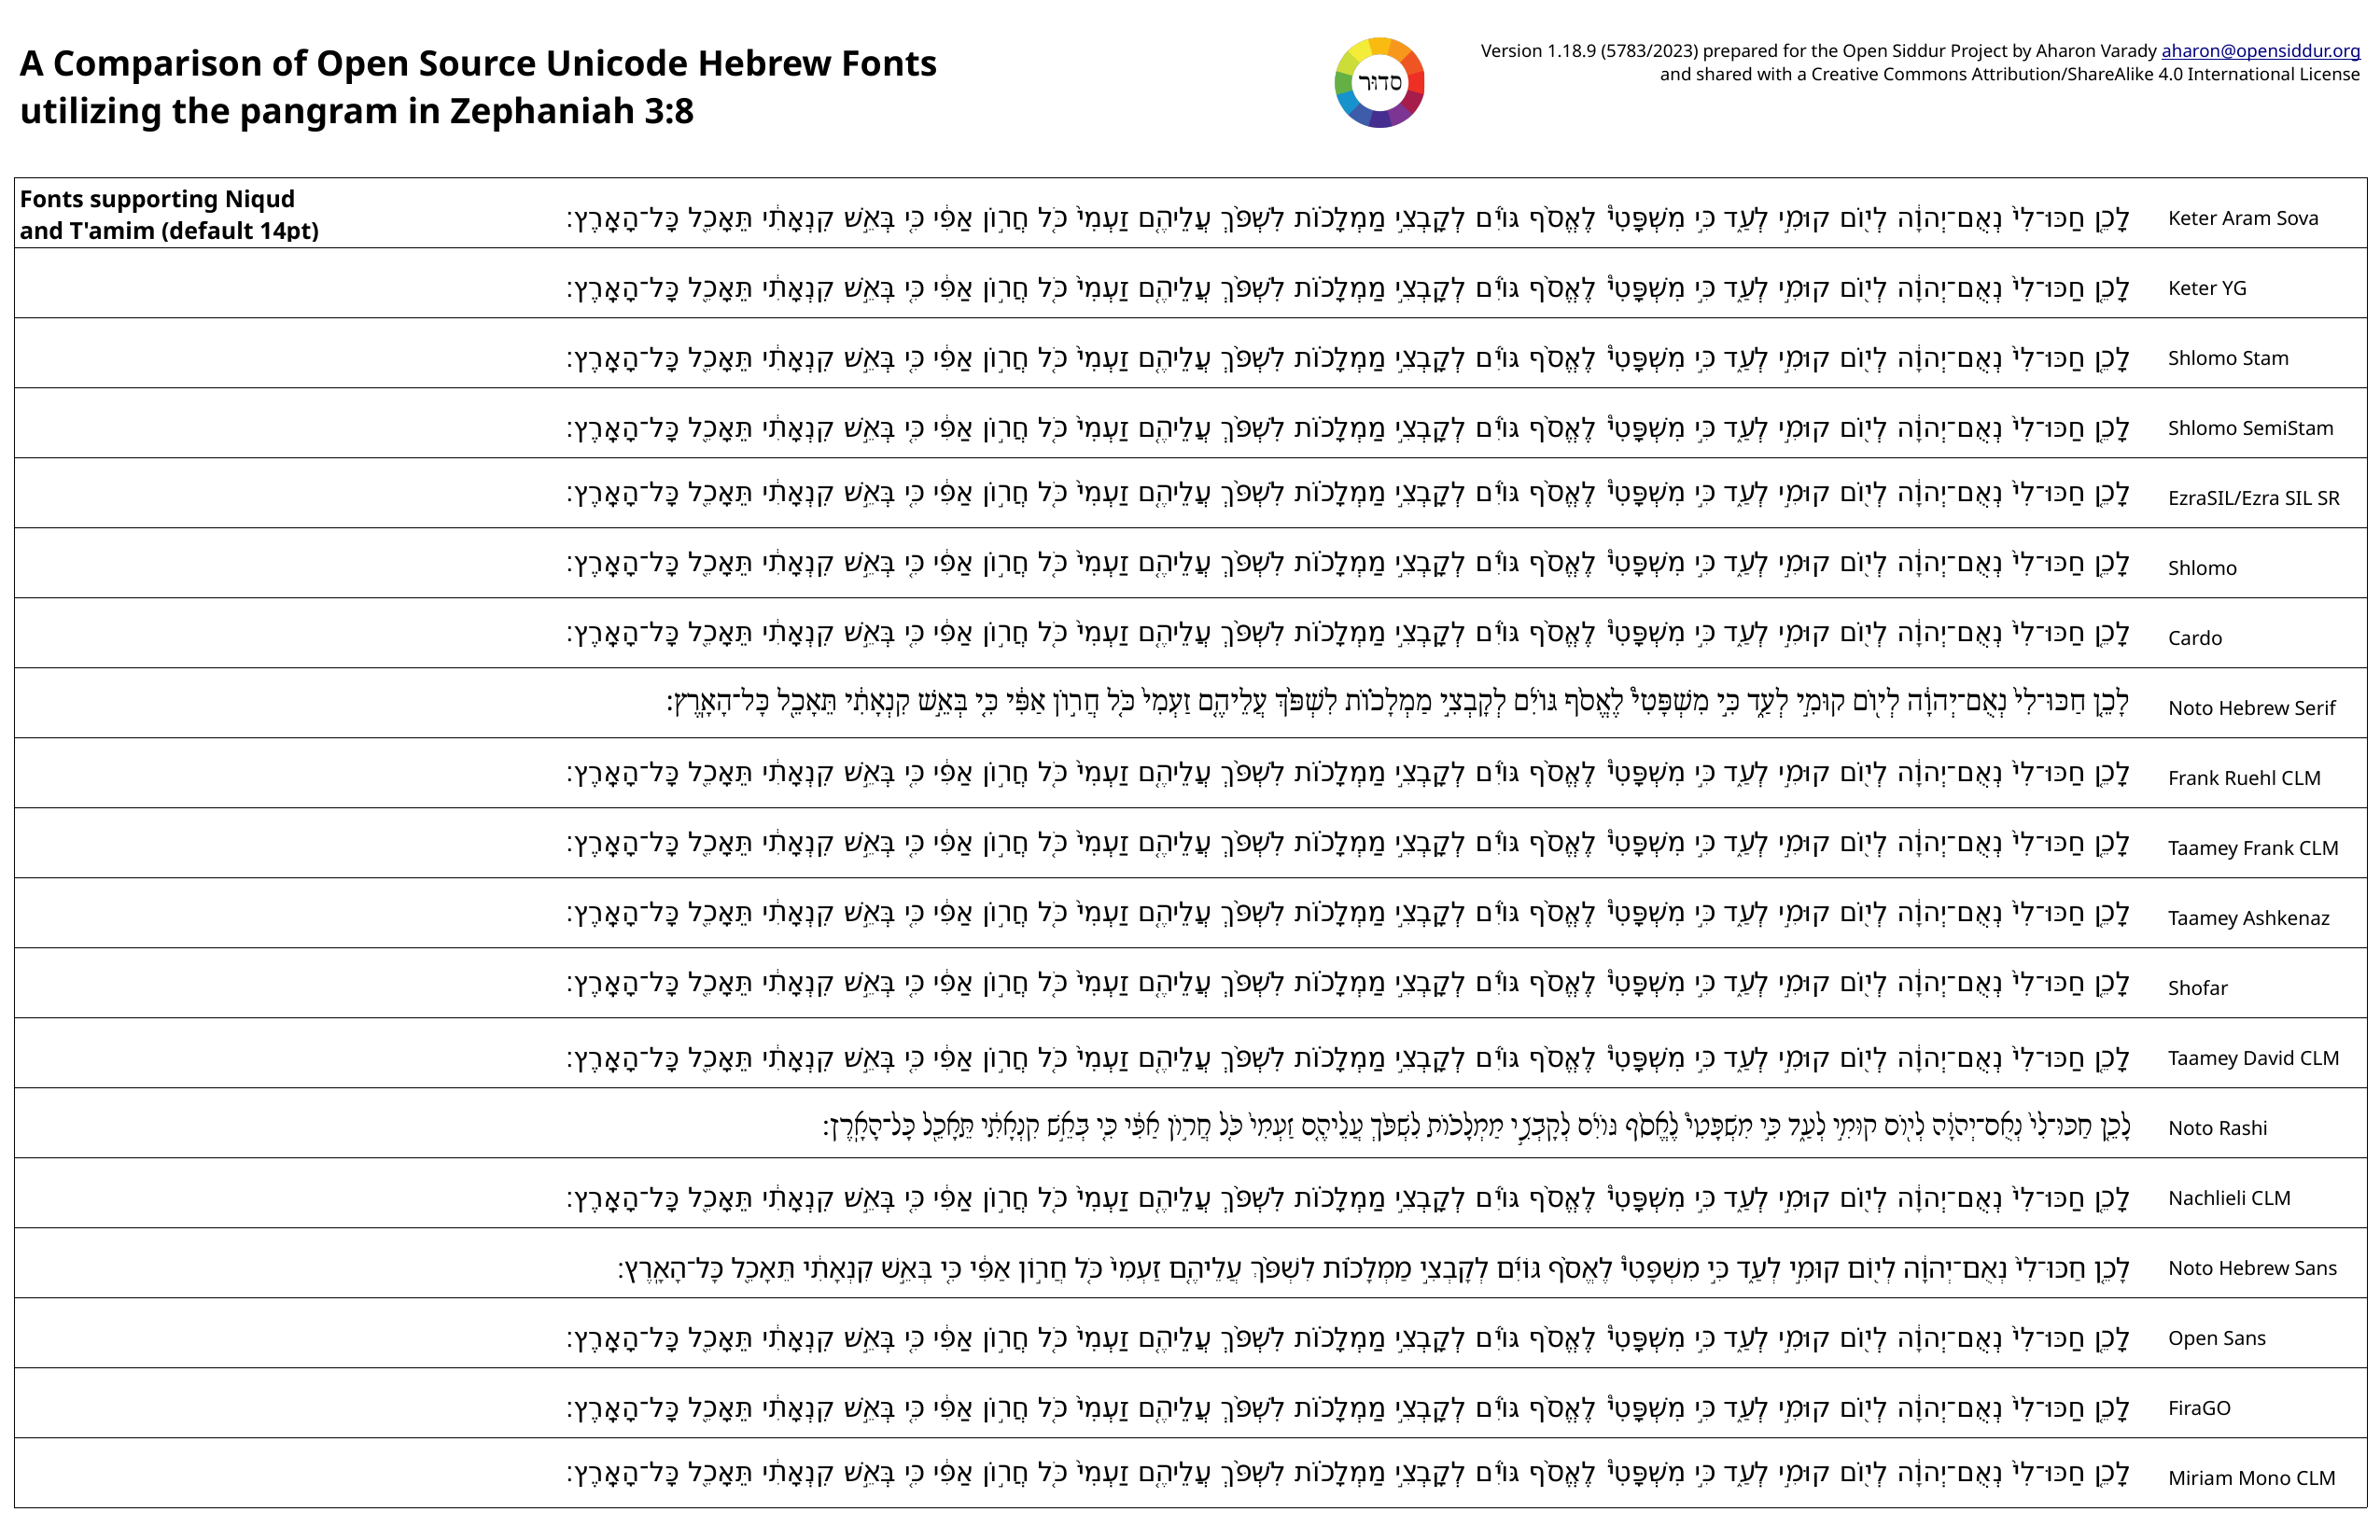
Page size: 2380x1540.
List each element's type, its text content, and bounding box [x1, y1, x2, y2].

table_cell לָכֵ֤ן חַכּוּ־לִי֙ נְאֻם־יְהוָ֔ה לְי֖וֹם קוּמִ֣י לְעַ֑ד כִּ֣י מִשְׁפָּטִי֩ לֶאֱסֹ֨ף גּוֹיִ֜ם לְקָבְצִ֣י מַמְלָכ֗וֹת לִשְׁפֹּ֨ךְ עֲלֵיהֶ֤ם זַעְמִי֙ כֹּ֚ל חֲר֣וֹן אַפִּ֔י כִּ֚י בְּאֵ֣שׁ קִנְאָתִ֔י תֵּאָכֵ֖ל כָּל־הָאָֽרֶץ׃ [15, 458, 2136, 526]
table_header Version 1.18.9 (5783/2023) prepared for the Open Siddur Project by Aharon Varady aharon@opensiddur.org and shared with a Creative Commons Attribution/ShareAlike 4.0 International License [1328, 33, 2366, 139]
picture [1335, 37, 1425, 128]
table_cell [2136, 1158, 2163, 1226]
table_cell לָכֵ֤ן חַכּוּ־לִי֙ נְאֻם־יְהוָ֔ה לְי֖וֹם קוּמִ֣י לְעַ֑ד כִּ֣י מִשְׁפָּטִי֩ לֶאֱסֹ֨ף גּוֹיִ֜ם לְקָבְצִ֣י מַמְלָכ֗וֹת לִשְׁפֹּ֨ךְ עֲלֵיהֶ֤ם זַעְמִי֙ כֹּ֚ל חֲר֣וֹן אַפִּ֔י כִּ֚י בְּאֵ֣שׁ קִנְאָתִ֔י תֵּאָכֵ֖ל כָּל־הָאָֽרֶץ׃ [15, 668, 2136, 736]
table_cell [2136, 598, 2163, 666]
table_cell לָכֵ֤ן חַכּוּ־לִי֙ נְאֻם־יְהוָ֔ה לְי֖וֹם קוּמִ֣י לְעַ֑ד כִּ֣י מִשְׁפָּטִי֩ לֶאֱסֹ֨ף גּוֹיִ֜ם לְקָבְצִ֣י מַמְלָכ֗וֹת לִשְׁפֹּ֨ךְ עֲלֵיהֶ֤ם זַעְמִי֙ כֹּ֚ל חֲר֣וֹן אַפִּ֔י כִּ֚י בְּאֵ֣שׁ קִנְאָתִ֔י תֵּאָכֵ֖ל כָּל־הָאָֽרֶץ׃ [326, 1368, 2136, 1436]
table_cell Shlomo Stam [2163, 318, 2367, 386]
table_cell לָכֵ֤ן חַכּוּ־לִי֙ נְאֻם־יְהוָ֔ה לְי֖וֹם קוּמִ֣י לְעַ֑ד כִּ֣י מִשְׁפָּטִי֩ לֶאֱסֹ֨ף גּוֹיִ֜ם לְקָבְצִ֣י מַמְלָכ֗וֹת לִשְׁפֹּ֨ךְ עֲלֵיהֶ֤ם זַעְמִי֙ כֹּ֚ל חֲר֣וֹן אַפִּ֔י כִּ֚י בְּאֵ֣שׁ קִנְאָתִ֔י תֵּאָכֵ֖ל כָּל־הָאָֽרֶץ׃ [326, 1228, 2136, 1296]
table_cell FiraGO [2163, 1368, 2367, 1436]
table_cell לָכֵ֤ן חַכּוּ־לִי֙ נְאֻם־יְהוָ֔ה לְי֖וֹם קוּמִ֣י לְעַ֑ד כִּ֣י מִשְׁפָּטִי֩ לֶאֱסֹ֨ף גּוֹיִ֜ם לְקָבְצִ֣י מַמְלָכ֗וֹת לִשְׁפֹּ֨ךְ עֲלֵיהֶ֤ם זַעְמִי֙ כֹּ֚ל חֲר֣וֹן אַפִּ֔י כִּ֚י בְּאֵ֣שׁ קִנְאָתִ֔י תֵּאָכֵ֖ל כָּל־הָאָֽרֶץ׃ [15, 878, 2136, 946]
table_cell לָכֵ֤ן חַכּוּ־לִי֙ נְאֻם־יְהוָ֔ה לְי֖וֹם קוּמִ֣י לְעַ֑ד כִּ֣י מִשְׁפָּטִי֩ לֶאֱסֹ֨ף גּוֹיִ֜ם לְקָבְצִ֣י מַמְלָכ֗וֹת לִשְׁפֹּ֨ךְ עֲלֵיהֶ֤ם זַעְמִי֙ כֹּ֚ל חֲר֣וֹן אַפִּ֔י כִּ֚י בְּאֵ֣שׁ קִנְאָתִ֔י תֵּאָכֵ֖ל כָּל־הָאָֽרֶץ׃ [326, 318, 2136, 386]
table_cell [2136, 458, 2163, 526]
table_cell [2136, 668, 2163, 736]
table_cell [2136, 1368, 2163, 1436]
table_cell [15, 1228, 326, 1296]
table_cell Shofar [2163, 948, 2367, 1016]
table_header לָכֵ֤ן חַכּוּ־לִי֙ נְאֻם־יְהוָ֔ה לְי֖וֹם קוּמִ֣י לְעַ֑ד כִּ֣י מִשְׁפָּטִי֩ לֶאֱסֹ֨ף גּוֹיִ֜ם לְקָבְצִ֣י מַמְלָכ֗וֹת לִשְׁפֹּ֨ךְ עֲלֵיהֶ֤ם זַעְמִי֙ כֹּ֚ל חֲר֣וֹן אַפִּ֔י כִּ֚י בְּאֵ֣שׁ קִנְאָתִ֔י תֵּאָכֵ֖ל כָּל־הָאָֽרֶץ׃ [326, 178, 2136, 246]
table_cell Keter YG [2163, 248, 2367, 316]
table_cell לָכֵ֤ן חַכּוּ־לִי֙ נְאֻם־יְהוָ֔ה לְי֖וֹם קוּמִ֣י לְעַ֑ד כִּ֣י מִשְׁפָּטִי֩ לֶאֱסֹ֨ף גּוֹיִ֜ם לְקָבְצִ֣י מַמְלָכ֗וֹת לִשְׁפֹּ֨ךְ עֲלֵיהֶ֤ם זַעְמִי֙ כֹּ֚ל חֲר֣וֹן אַפִּ֔י כִּ֚י בְּאֵ֣שׁ קִנְאָתִ֔י תֵּאָכֵ֖ל כָּל־הָאָֽרֶץ׃ [326, 248, 2136, 316]
table_cell [2136, 528, 2163, 596]
table_header Fonts supporting Niqud and T'amim (default 14pt) [15, 178, 326, 246]
table_cell [15, 318, 326, 386]
table_cell [2136, 318, 2163, 386]
table_cell [15, 1298, 326, 1366]
table_cell [15, 1088, 326, 1156]
table_header Keter Aram Sova [2163, 178, 2367, 246]
table_cell Nachlieli CLM [2163, 1158, 2367, 1226]
table_cell [2136, 1438, 2163, 1506]
table_cell [15, 248, 326, 316]
table_cell לָכֵ֤ן חַכּוּ־לִי֙ נְאֻם־יְהוָ֔ה לְי֖וֹם קוּמִ֣י לְעַ֑ד כִּ֣י מִשְׁפָּטִי֩ לֶאֱסֹ֨ף גּוֹיִ֜ם לְקָבְצִ֣י מַמְלָכ֗וֹת לִשְׁפֹּ֨ךְ עֲלֵיהֶ֤ם זַעְמִי֙ כֹּ֚ל חֲר֣וֹן אַפִּ֔י כִּ֚י בְּאֵ֣שׁ קִנְאָתִ֔י תֵּאָכֵ֖ל כָּל־הָאָֽרֶץ׃ [15, 738, 2136, 806]
table_cell Taamey Ashkenaz [2163, 878, 2367, 946]
table_cell לָכֵ֤ן חַכּוּ־לִי֙ נְאֻם־יְהוָ֔ה לְי֖וֹם קוּמִ֣י לְעַ֑ד כִּ֣י מִשְׁפָּטִי֩ לֶאֱסֹ֨ף גּוֹיִ֜ם לְקָבְצִ֣י מַמְלָכ֗וֹת לִשְׁפֹּ֨ךְ עֲלֵיהֶ֤ם זַעְמִי֙ כֹּ֚ל חֲר֣וֹן אַפִּ֔י כִּ֚י בְּאֵ֣שׁ קִנְאָתִ֔י תֵּאָכֵ֖ל כָּל־הָאָֽרֶץ׃ [15, 528, 2136, 596]
table_cell [2136, 1018, 2163, 1086]
table_cell Shlomo [2163, 528, 2367, 596]
table_cell [2136, 388, 2163, 456]
table_cell [2136, 1228, 2163, 1296]
table_cell Shlomo SemiStam [2163, 388, 2367, 456]
table_cell לָכֵ֤ן חַכּוּ־לִי֙ נְאֻם־יְהוָ֔ה לְי֖וֹם קוּמִ֣י לְעַ֑ד כִּ֣י מִשְׁפָּטִי֩ לֶאֱסֹ֨ף גּוֹיִ֜ם לְקָבְצִ֣י מַמְלָכ֗וֹת לִשְׁפֹּ֨ךְ עֲלֵיהֶ֤ם זַעְמִי֙ כֹּ֚ל חֲר֣וֹן אַפִּ֔י כִּ֚י בְּאֵ֣שׁ קִנְאָתִ֔י תֵּאָכֵ֖ל כָּל־הָאָֽרֶץ׃ [326, 388, 2136, 456]
table_cell [2136, 1298, 2163, 1366]
table_cell לָכֵ֤ן חַכּוּ־לִי֙ נְאֻם־יְהוָ֔ה לְי֖וֹם קוּמִ֣י לְעַ֑ד כִּ֣י מִשְׁפָּטִי֩ לֶאֱסֹ֨ף גּוֹיִ֜ם לְקָבְצִ֣י מַמְלָכ֗וֹת לִשְׁפֹּ֨ךְ עֲלֵיהֶ֤ם זַעְמִי֙ כֹּ֚ל חֲר֣וֹן אַפִּ֔י כִּ֚י בְּאֵ֣שׁ קִנְאָתִ֔י תֵּאָכֵ֖ל כָּל־הָאָֽרֶץ׃ [15, 1438, 2136, 1506]
table_cell [2136, 248, 2163, 316]
table_header [2136, 178, 2163, 246]
table_cell Taamey Frank CLM [2163, 808, 2367, 876]
table_cell Noto Hebrew Sans [2163, 1228, 2367, 1296]
table_cell Taamey David CLM [2163, 1018, 2367, 1086]
table_cell לָכֵ֤ן חַכּוּ־לִי֙ נְאֻם־יְהוָ֔ה לְי֖וֹם קוּמִ֣י לְעַ֑ד כִּ֣י מִשְׁפָּטִי֩ לֶאֱסֹ֨ף גּוֹיִ֜ם לְקָבְצִ֣י מַמְלָכ֗וֹת לִשְׁפֹּ֨ךְ עֲלֵיהֶ֤ם זַעְמִי֙ כֹּ֚ל חֲר֣וֹן אַפִּ֔י כִּ֚י בְּאֵ֣שׁ קִנְאָתִ֔י תֵּאָכֵ֖ל כָּל־הָאָֽרֶץ׃ [326, 1298, 2136, 1366]
table_cell לָכֵ֤ן חַכּוּ־לִי֙ נְאֻם־יְהוָ֔ה לְי֖וֹם קוּמִ֣י לְעַ֑ד כִּ֣י מִשְׁפָּטִי֩ לֶאֱסֹ֨ף גּוֹיִ֜ם לְקָבְצִ֣י מַמְלָכ֗וֹת לִשְׁפֹּ֨ךְ עֲלֵיהֶ֤ם זַעְמִי֙ כֹּ֚ל חֲר֣וֹן אַפִּ֔י כִּ֚י בְּאֵ֣שׁ קִנְאָתִ֔י תֵּאָכֵ֖ל כָּל־הָאָֽרֶץ׃ [326, 1088, 2136, 1156]
table_cell Noto Hebrew Serif [2163, 668, 2367, 736]
table_cell Noto Rashi [2163, 1088, 2367, 1156]
table_cell לָכֵ֤ן חַכּוּ־לִי֙ נְאֻם־יְהוָ֔ה לְי֖וֹם קוּמִ֣י לְעַ֑ד כִּ֣י מִשְׁפָּטִי֩ לֶאֱסֹ֨ף גּוֹיִ֜ם לְקָבְצִ֣י מַמְלָכ֗וֹת לִשְׁפֹּ֨ךְ עֲלֵיהֶ֤ם זַעְמִי֙ כֹּ֚ל חֲר֣וֹן אַפִּ֔י כִּ֚י בְּאֵ֣שׁ קִנְאָתִ֔י תֵּאָכֵ֖ל כָּל־הָאָֽרֶץ׃ [15, 808, 2136, 876]
table_cell [2136, 878, 2163, 946]
table_header A Comparison of Open Source Unicode Hebrew Fonts utilizing the pangram in Zephaniah 3:8 [14, 33, 1328, 139]
table_cell Frank Ruehl CLM [2163, 738, 2367, 806]
table_cell [2136, 808, 2163, 876]
table_cell EzraSIL/Ezra SIL SR [2163, 458, 2367, 526]
table_cell [2136, 738, 2163, 806]
table_cell לָכֵ֤ן חַכּוּ־לִי֙ נְאֻם־יְהוָ֔ה לְי֖וֹם קוּמִ֣י לְעַ֑ד כִּ֣י מִשְׁפָּטִי֩ לֶאֱסֹ֨ף גּוֹיִ֜ם לְקָבְצִ֣י מַמְלָכ֗וֹת לִשְׁפֹּ֨ךְ עֲלֵיהֶ֤ם זַעְמִי֙ כֹּ֚ל חֲר֣וֹן אַפִּ֔י כִּ֚י בְּאֵ֣שׁ קִנְאָתִ֔י תֵּאָכֵ֖ל כָּל־הָאָֽרֶץ׃ [326, 1158, 2136, 1226]
table_cell [15, 1158, 326, 1226]
table_cell Miriam Mono CLM [2163, 1438, 2367, 1506]
table_cell לָכֵ֤ן חַכּוּ־לִי֙ נְאֻם־יְהוָ֔ה לְי֖וֹם קוּמִ֣י לְעַ֑ד כִּ֣י מִשְׁפָּטִי֩ לֶאֱסֹ֨ף גּוֹיִ֜ם לְקָבְצִ֣י מַמְלָכ֗וֹת לִשְׁפֹּ֨ךְ עֲלֵיהֶ֤ם זַעְמִי֙ כֹּ֚ל חֲר֣וֹן אַפִּ֔י כִּ֚י בְּאֵ֣שׁ קִנְאָתִ֔י תֵּאָכֵ֖ל כָּל־הָאָֽרֶץ׃ [15, 948, 2136, 1016]
table_cell [15, 1018, 326, 1086]
table_cell [2136, 948, 2163, 1016]
table_cell Open Sans [2163, 1298, 2367, 1366]
table_cell [15, 1368, 326, 1436]
table_cell [15, 388, 326, 456]
table_cell Cardo [2163, 598, 2367, 666]
table_cell לָכֵ֤ן חַכּוּ־לִי֙ נְאֻם־יְהוָ֔ה לְי֖וֹם קוּמִ֣י לְעַ֑ד כִּ֣י מִשְׁפָּטִי֩ לֶאֱסֹ֨ף גּוֹיִ֜ם לְקָבְצִ֣י מַמְלָכ֗וֹת לִשְׁפֹּ֨ךְ עֲלֵיהֶ֤ם זַעְמִי֙ כֹּ֚ל חֲר֣וֹן אַפִּ֔י כִּ֚י בְּאֵ֣שׁ קִנְאָתִ֔י תֵּאָכֵ֖ל כָּל־הָאָֽרֶץ׃ [326, 1018, 2136, 1086]
table_cell [2136, 1088, 2163, 1156]
table_cell לָכֵ֤ן חַכּוּ־לִי֙ נְאֻם־יְהוָ֔ה לְי֖וֹם קוּמִ֣י לְעַ֑ד כִּ֣י מִשְׁפָּטִי֩ לֶאֱסֹ֨ף גּוֹיִ֜ם לְקָבְצִ֣י מַמְלָכ֗וֹת לִשְׁפֹּ֨ךְ עֲלֵיהֶ֤ם זַעְמִי֙ כֹּ֚ל חֲר֣וֹן אַפִּ֔י כִּ֚י בְּאֵ֣שׁ קִנְאָתִ֔י תֵּאָכֵ֖ל כָּל־הָאָֽרֶץ׃ [15, 598, 2136, 666]
